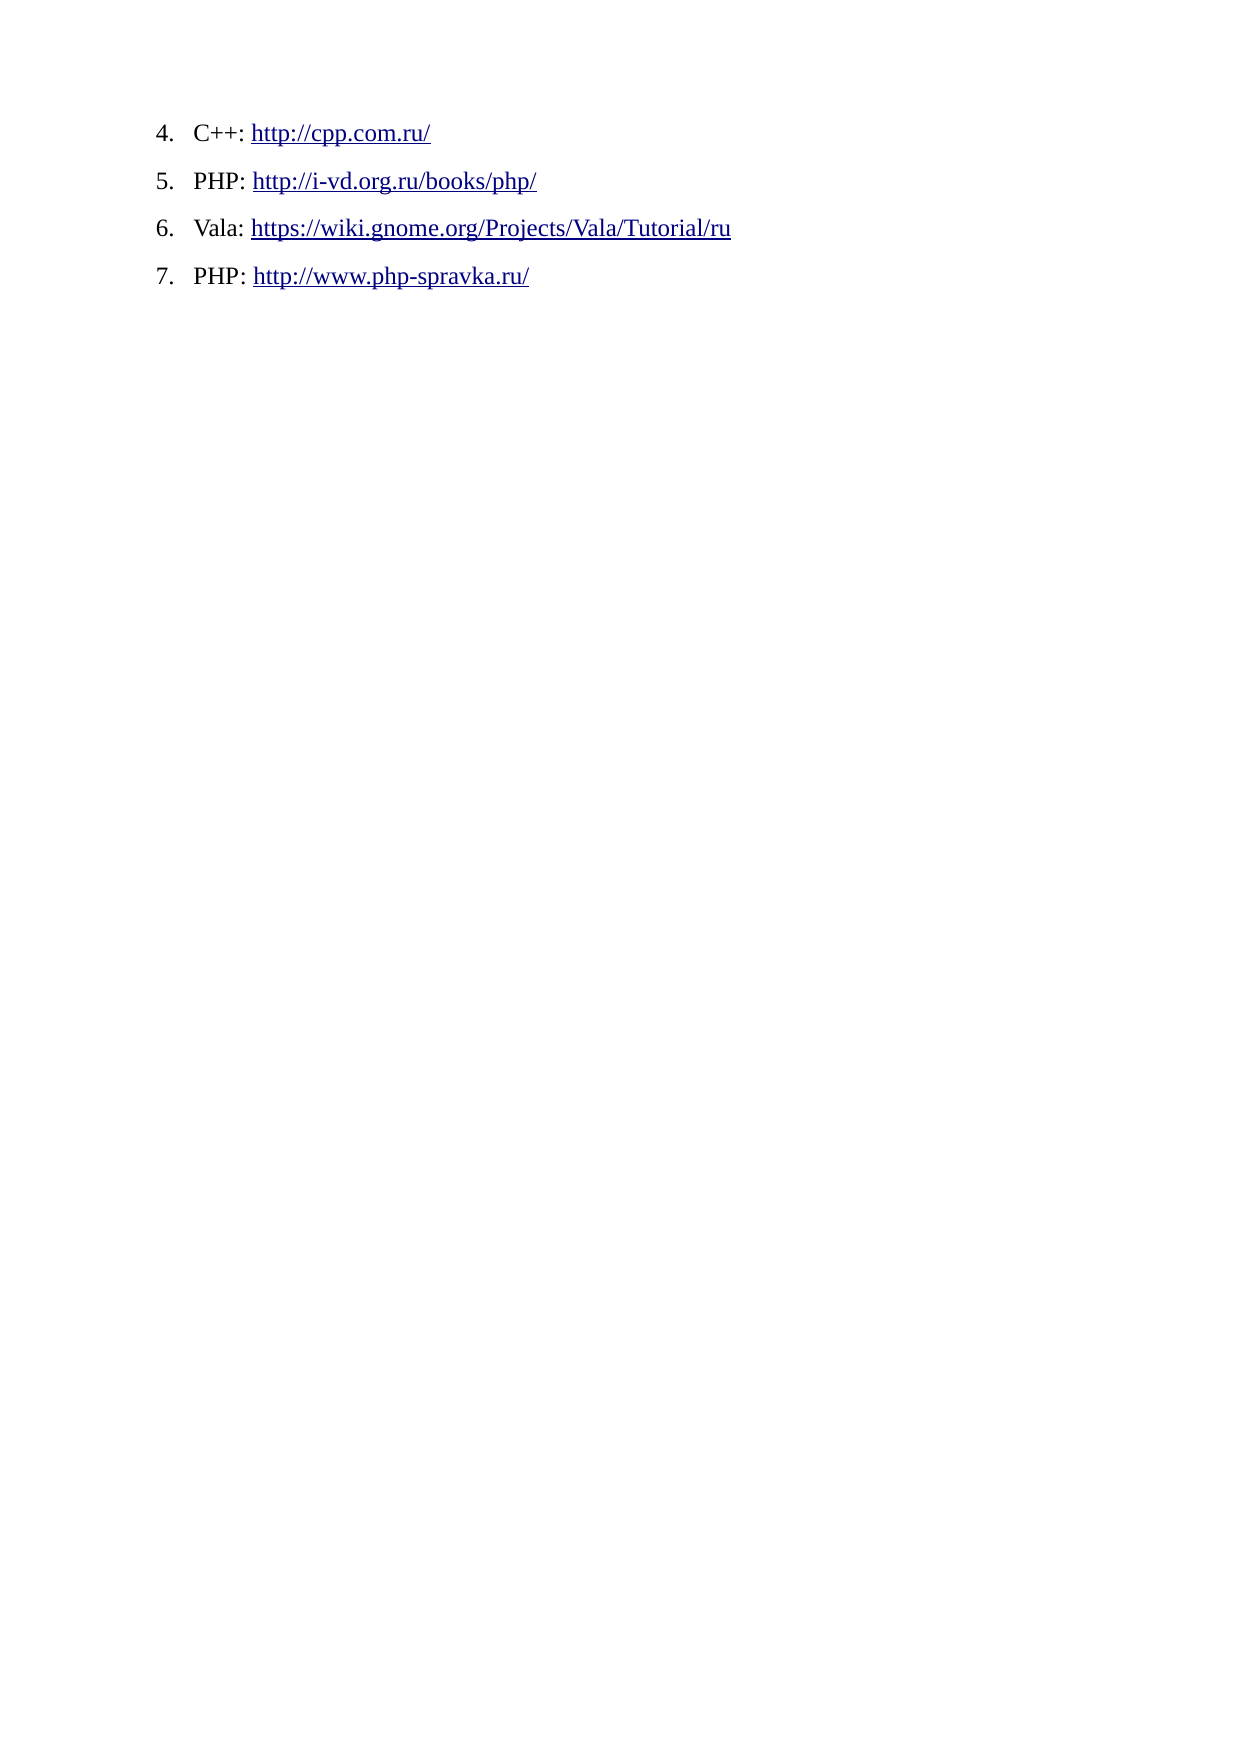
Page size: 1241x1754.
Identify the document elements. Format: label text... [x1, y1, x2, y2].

list РНР: http://www.php-spravka.ru/ [156, 261, 1122, 290]
list С++: http://cpp.com.ru/ [156, 118, 1122, 147]
list Vala: https://wiki.gnome.org/Projects/Vala/Tutorial/ru [156, 213, 1122, 242]
list PHP: http://i-vd.org.ru/books/php/ [156, 166, 1122, 194]
